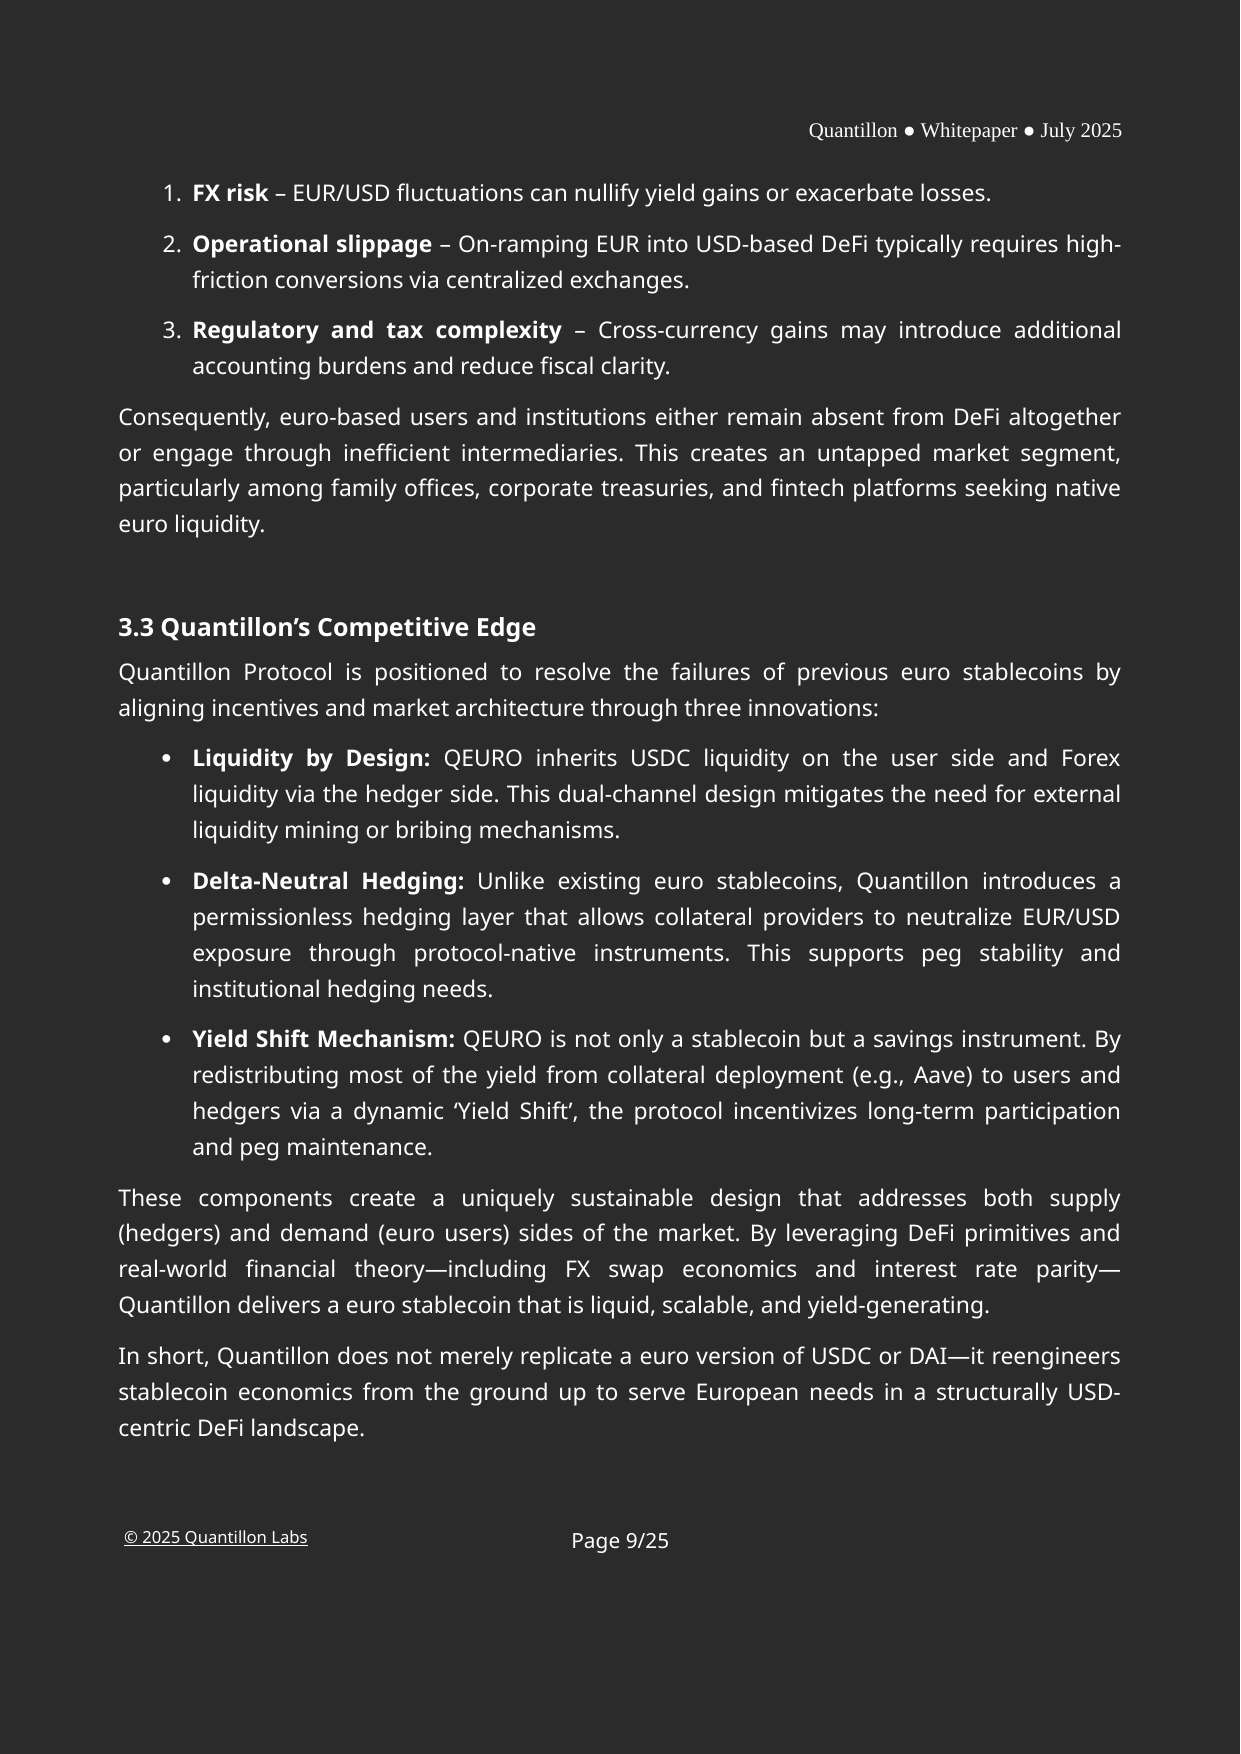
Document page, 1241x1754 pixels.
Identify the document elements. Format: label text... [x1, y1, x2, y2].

text Consequently, euro-based users and institutions either remain absent from DeFi altogether or engage through inefficient intermediaries. This creates an untapped market segment, particularly among family offices, corporate treasuries, and fintech platforms seeking native euro liquidity. [118, 401, 1122, 539]
text Quantillon Protocol is positioned to resolve the failures of previous euro stablecoins by aligning incentives and market architecture through three innovations: [118, 656, 1122, 723]
text These components create a uniquely sustainable design that addresses both supply (hedgers) and demand (euro users) sides of the market. By leveraging DeFi primitives and real-world financial theory—including FX swap economics and interest rate parity—Quantillon delivers a euro stablecoin that is liquid, scalable, and yield-generating. [118, 1181, 1122, 1321]
list Liquidity by Design: QEURO inherits USDC liquidity on the user side and Forex liquidity via the hedger side. This dual-channel design mitigates the need for external liquidity mining or bribing mechanisms. [162, 742, 1122, 846]
subtitle 3.3 Quantillon’s Competitive Edge [118, 609, 1122, 643]
list Delta-Neutral Hedging: Unlike existing euro stablecoins, Quantillon introduces a permissionless hedging layer that allows collateral providers to neutralize EUR/USD exposure through protocol-native instruments. This supports peg stability and institutional hedging needs. [162, 865, 1122, 1004]
list Operational slippage – On-ramping EUR into USD-based DeFi typically requires high-friction conversions via centralized exchanges. [162, 228, 1122, 295]
list Regulatory and tax complexity – Cross-currency gains may introduce additional accounting burdens and reduce fiscal clarity. [162, 314, 1122, 381]
list Yield Shift Mechanism: QEURO is not only a stablecoin but a savings instrument. By redistributing most of the yield from collateral deployment (e.g., Aave) to users and hedgers via a dynamic ‘Yield Shift’, the protocol incentivizes long-term participation and peg maintenance. [162, 1023, 1122, 1162]
text In short, Quantillon does not merely replicate a euro version of USDC or DAI—it reengineers stablecoin economics from the ground up to serve European needs in a structurally USD-centric DeFi landscape. [118, 1340, 1122, 1443]
list FX risk – EUR/USD fluctuations can nullify yield gains or exacerbate losses. [162, 177, 1122, 208]
